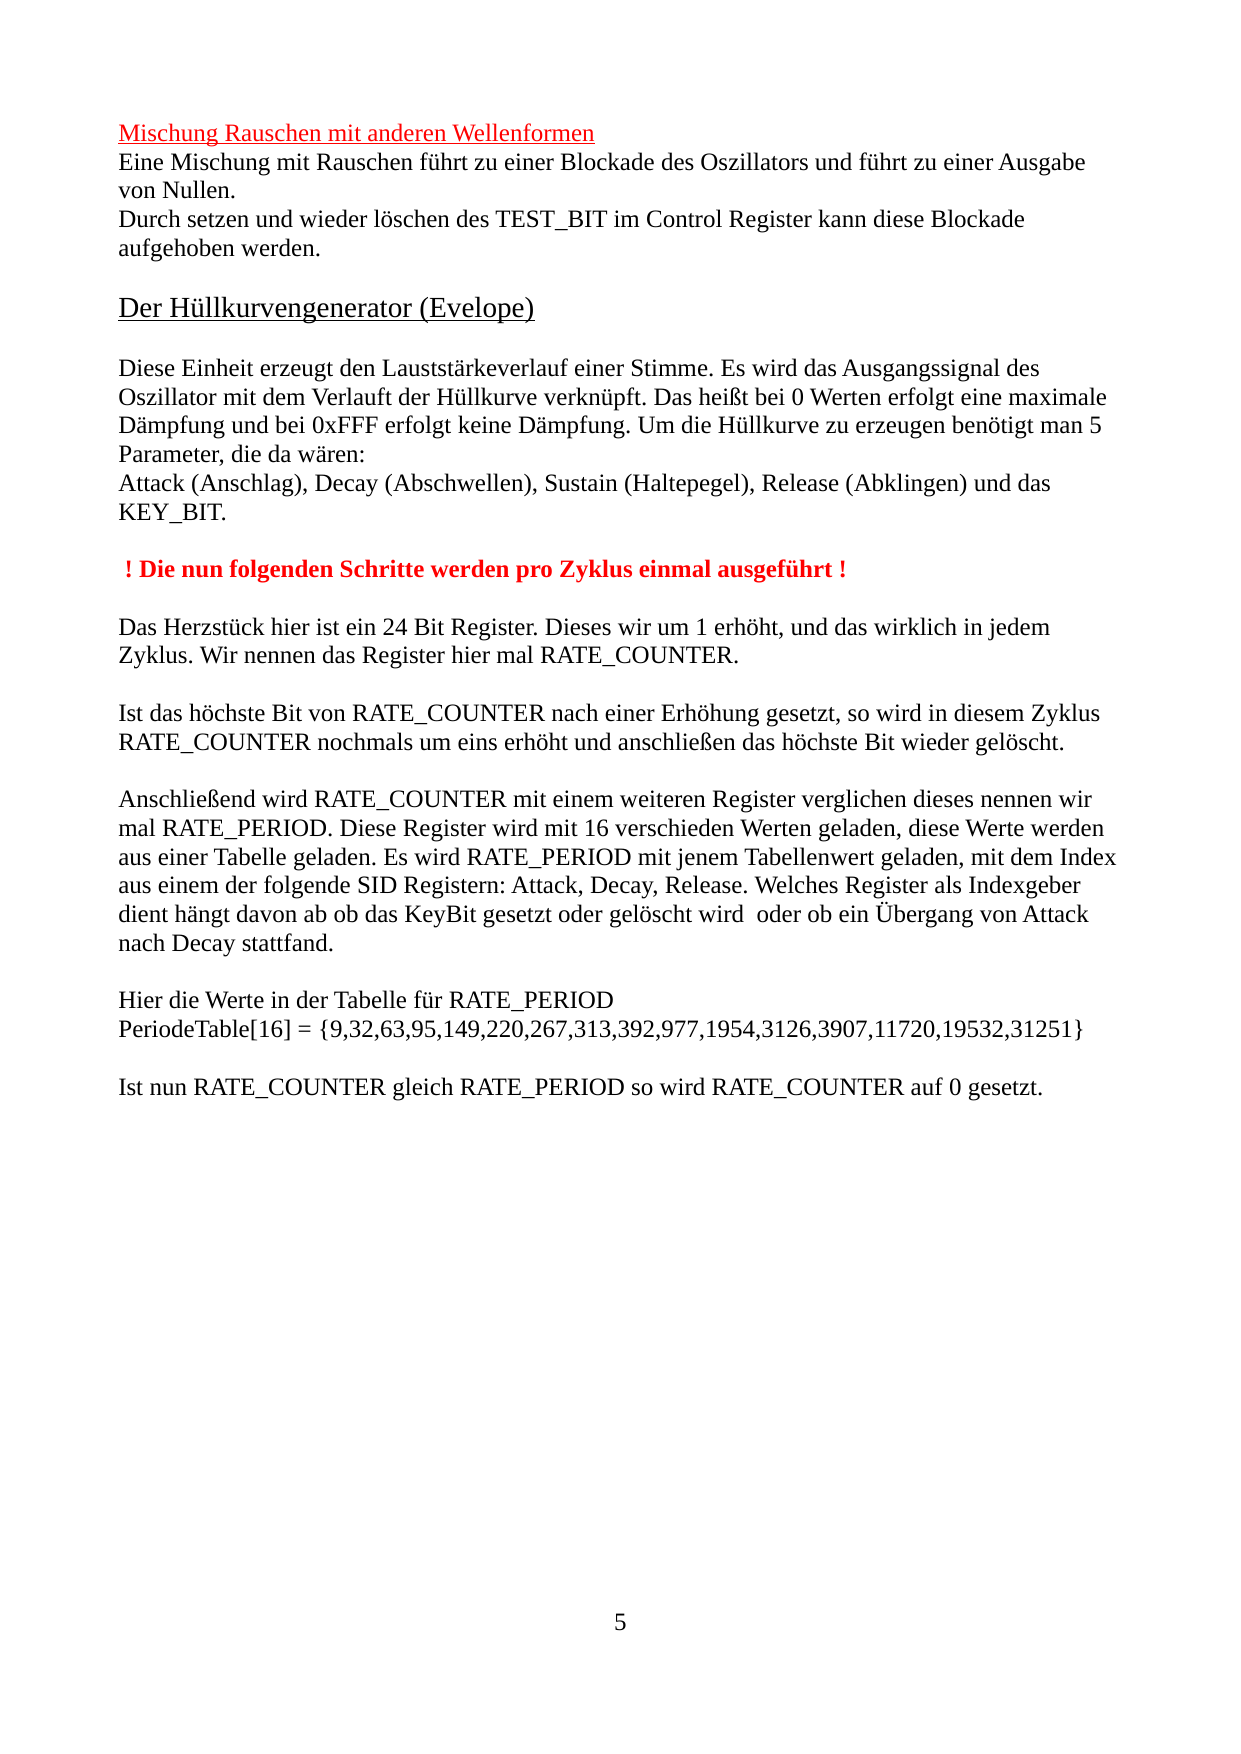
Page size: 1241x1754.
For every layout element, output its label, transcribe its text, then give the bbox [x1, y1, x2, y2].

text Durch setzen und wieder löschen des TEST_BIT im Control Register kann diese Blockade aufgehoben werden. [118, 204, 1122, 262]
text aus einer Tabelle geladen. Es wird RATE_PERIOD mit jenem Tabellenwert geladen, mit dem Index aus einem der folgende SID Registern: Attack, Decay, Release. Welches Register als Indexgeber dient hängt davon ab ob das KeyBit gesetzt oder gelöscht wird oder ob ein Übergang von Attack nach Decay stattfand. [118, 842, 1122, 957]
text Attack (Anschlag), Decay (Abschwellen), Sustain (Haltepegel), Release (Abklingen) und das KEY_BIT. [118, 468, 1122, 525]
text Der Hüllkurvengenerator (Evelope) [118, 291, 1122, 324]
text Mischung Rauschen mit anderen Wellenformen [118, 118, 1122, 147]
text Diese Einheit erzeugt den Lauststärkeverlauf einer Stimme. Es wird das Ausgangssignal des Oszillator mit dem Verlauft der Hüllkurve verknüpft. Das heißt bei 0 Werten erfolgt eine maximale Dämpfung und bei 0xFFF erfolgt keine Dämpfung. Um die Hüllkurve zu erzeugen benötigt man 5 Parameter, die da wären: [118, 353, 1122, 468]
text Hier die Werte in der Tabelle für RATE_PERIOD [118, 985, 1122, 1014]
text Ist das höchste Bit von RATE_COUNTER nach einer Erhöhung gesetzt, so wird in diesem Zyklus RATE_COUNTER nochmals um eins erhöht und anschließen das höchste Bit wieder gelöscht. [118, 698, 1122, 755]
text Das Herzstück hier ist ein 24 Bit Register. Dieses wir um 1 erhöht, und das wirklich in jedem Zyklus. Wir nennen das Register hier mal RATE_COUNTER. [118, 612, 1122, 669]
text PeriodeTable[16] = {9,32,63,95,149,220,267,313,392,977,1954,3126,3907,11720,19532,31251} [118, 1014, 1122, 1043]
text Eine Mischung mit Rauschen führt zu einer Blockade des Oszillators und führt zu einer Ausgabe von Nullen. [118, 147, 1122, 204]
text Anschließend wird RATE_COUNTER mit einem weiteren Register verglichen dieses nennen wir mal RATE_PERIOD. Diese Register wird mit 16 verschieden Werten geladen, diese Werte werden [118, 784, 1122, 842]
text Ist nun RATE_COUNTER gleich RATE_PERIOD so wird RATE_COUNTER auf 0 gesetzt. [118, 1072, 1122, 1100]
text ! Die nun folgenden Schritte werden pro Zyklus einmal ausgeführt ! [118, 554, 1122, 583]
